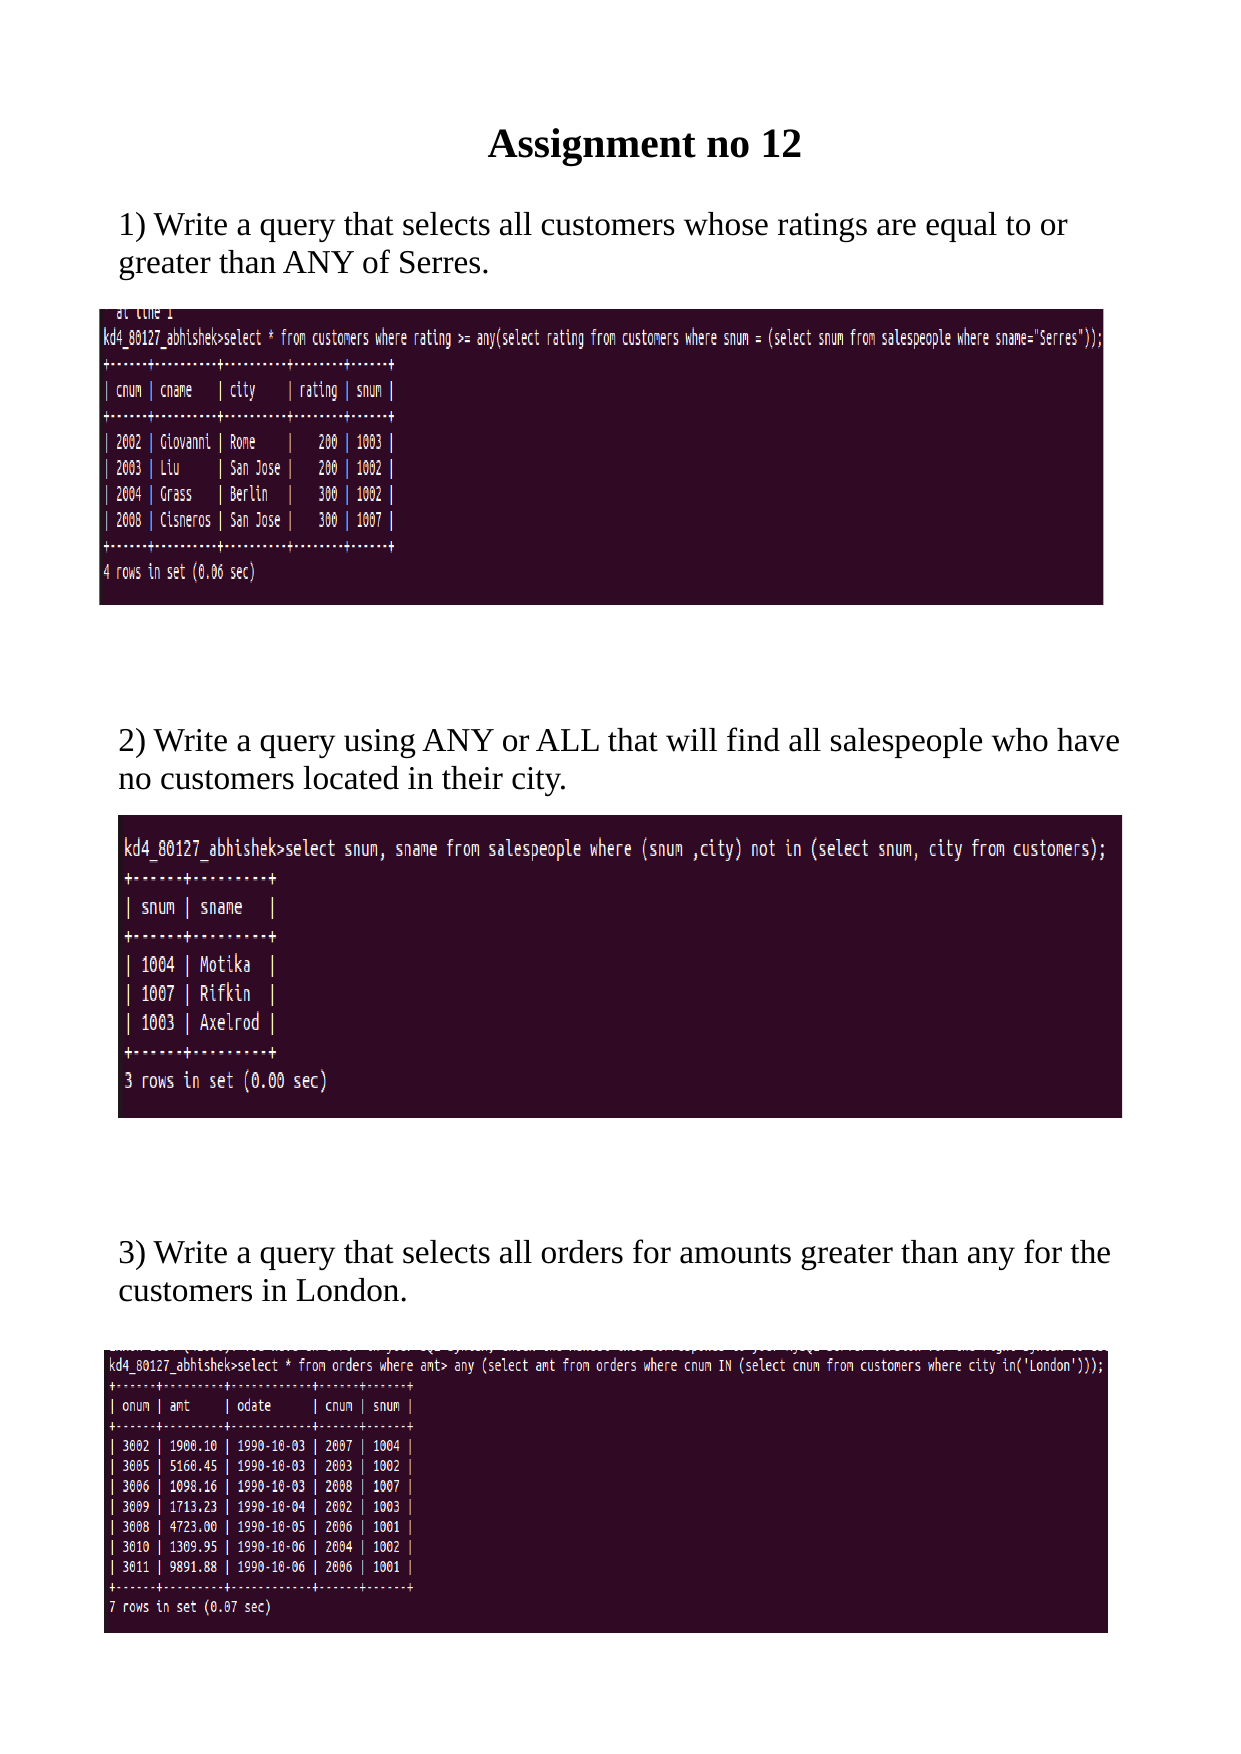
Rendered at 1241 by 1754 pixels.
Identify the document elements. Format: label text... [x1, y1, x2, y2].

text Assignment no 12 [118, 118, 1122, 166]
text 3) Write a query that selects all orders for amounts greater than any for the customers in London. [118, 1232, 1122, 1309]
text 1) Write a query that selects all customers whose ratings are equal to or greater than ANY of Serres. [118, 204, 1122, 281]
text 2) Write a query using ANY or ALL that will find all salespeople who have no customers located in their city. [118, 720, 1122, 797]
picture [99, 309, 1104, 605]
picture [118, 815, 1123, 1118]
picture [104, 1350, 1108, 1633]
